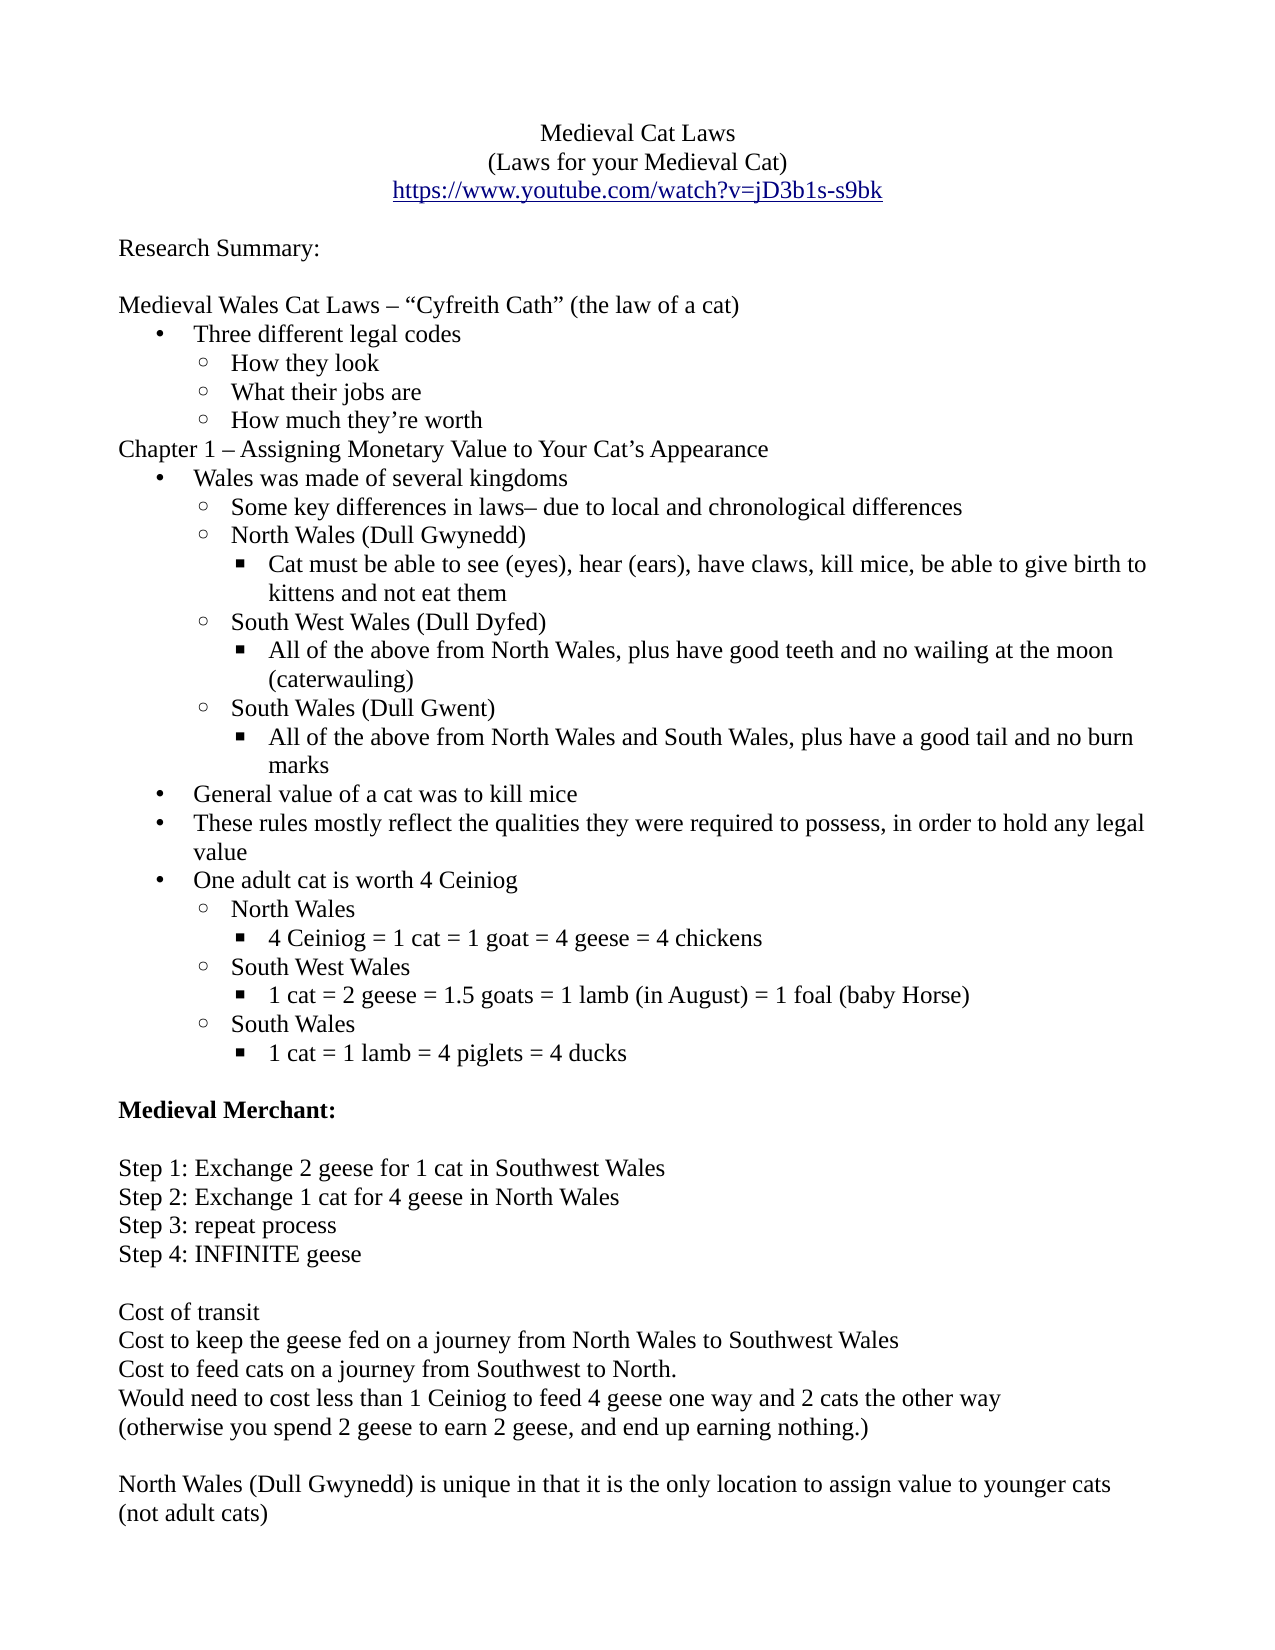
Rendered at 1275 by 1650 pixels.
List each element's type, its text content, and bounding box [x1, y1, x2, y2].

list All of the above from North Wales and South Wales, plus have a good tail and no burn marks [231, 722, 1157, 779]
list South Wales [193, 1009, 1157, 1038]
list How much they’re worth [193, 406, 1157, 434]
list Wales was made of several kingdoms [156, 463, 1157, 492]
text https://www.youtube.com/watch?v=jD3b1s-s9bk [118, 176, 1157, 204]
text Step 1: Exchange 2 geese for 1 cat in Southwest Wales [118, 1153, 1157, 1182]
list 1 cat = 2 geese = 1.5 goats = 1 lamb (in August) = 1 foal (baby Horse) [231, 981, 1157, 1009]
text Medieval Wales Cat Laws – “Cyfreith Cath” (the law of a cat) [118, 291, 1157, 319]
text Research Summary: [118, 233, 1157, 262]
list These rules mostly reflect the qualities they were required to possess, in order to hold any legal value [156, 808, 1157, 866]
text Step 3: repeat process [118, 1211, 1157, 1239]
list How they look [193, 348, 1157, 377]
text (otherwise you spend 2 geese to earn 2 geese, and end up earning nothing.) [118, 1412, 1157, 1441]
list General value of a cat was to kill mice [156, 779, 1157, 808]
list South West Wales [193, 952, 1157, 981]
text Step 4: INFINITE geese [118, 1239, 1157, 1268]
list What their jobs are [193, 377, 1157, 406]
text Chapter 1 – Assigning Monetary Value to Your Cat’s Appearance [118, 434, 1157, 463]
text Cost to feed cats on a journey from Southwest to North. [118, 1354, 1157, 1383]
list North Wales (Dull Gwynedd) [193, 521, 1157, 549]
list All of the above from North Wales, plus have good teeth and no wailing at the moon (caterwauling) [231, 636, 1157, 693]
list South West Wales (Dull Dyfed) [193, 607, 1157, 636]
list Some key differences in laws– due to local and chronological differences [193, 492, 1157, 521]
text Cost of transit [118, 1297, 1157, 1326]
text (Laws for your Medieval Cat) [118, 147, 1157, 176]
list 4 Ceiniog = 1 cat = 1 goat = 4 geese = 4 chickens [231, 923, 1157, 952]
list Three different legal codes [156, 319, 1157, 348]
list North Wales [193, 894, 1157, 923]
text Medieval Merchant: [118, 1096, 1157, 1124]
list One adult cat is worth 4 Ceiniog [156, 866, 1157, 894]
list South Wales (Dull Gwent) [193, 693, 1157, 722]
text Step 2: Exchange 1 cat for 4 geese in North Wales [118, 1182, 1157, 1211]
text Medieval Cat Laws [118, 118, 1157, 147]
list 1 cat = 1 lamb = 4 piglets = 4 ducks [231, 1038, 1157, 1067]
text North Wales (Dull Gwynedd) is unique in that it is the only location to assign value to younger cats (not adult cats) [118, 1469, 1157, 1527]
list Cat must be able to see (eyes), hear (ears), have claws, kill mice, be able to give birth to kittens and not eat them [231, 549, 1157, 607]
text Would need to cost less than 1 Ceiniog to feed 4 geese one way and 2 cats the other way [118, 1383, 1157, 1412]
text Cost to keep the geese fed on a journey from North Wales to Southwest Wales [118, 1326, 1157, 1354]
